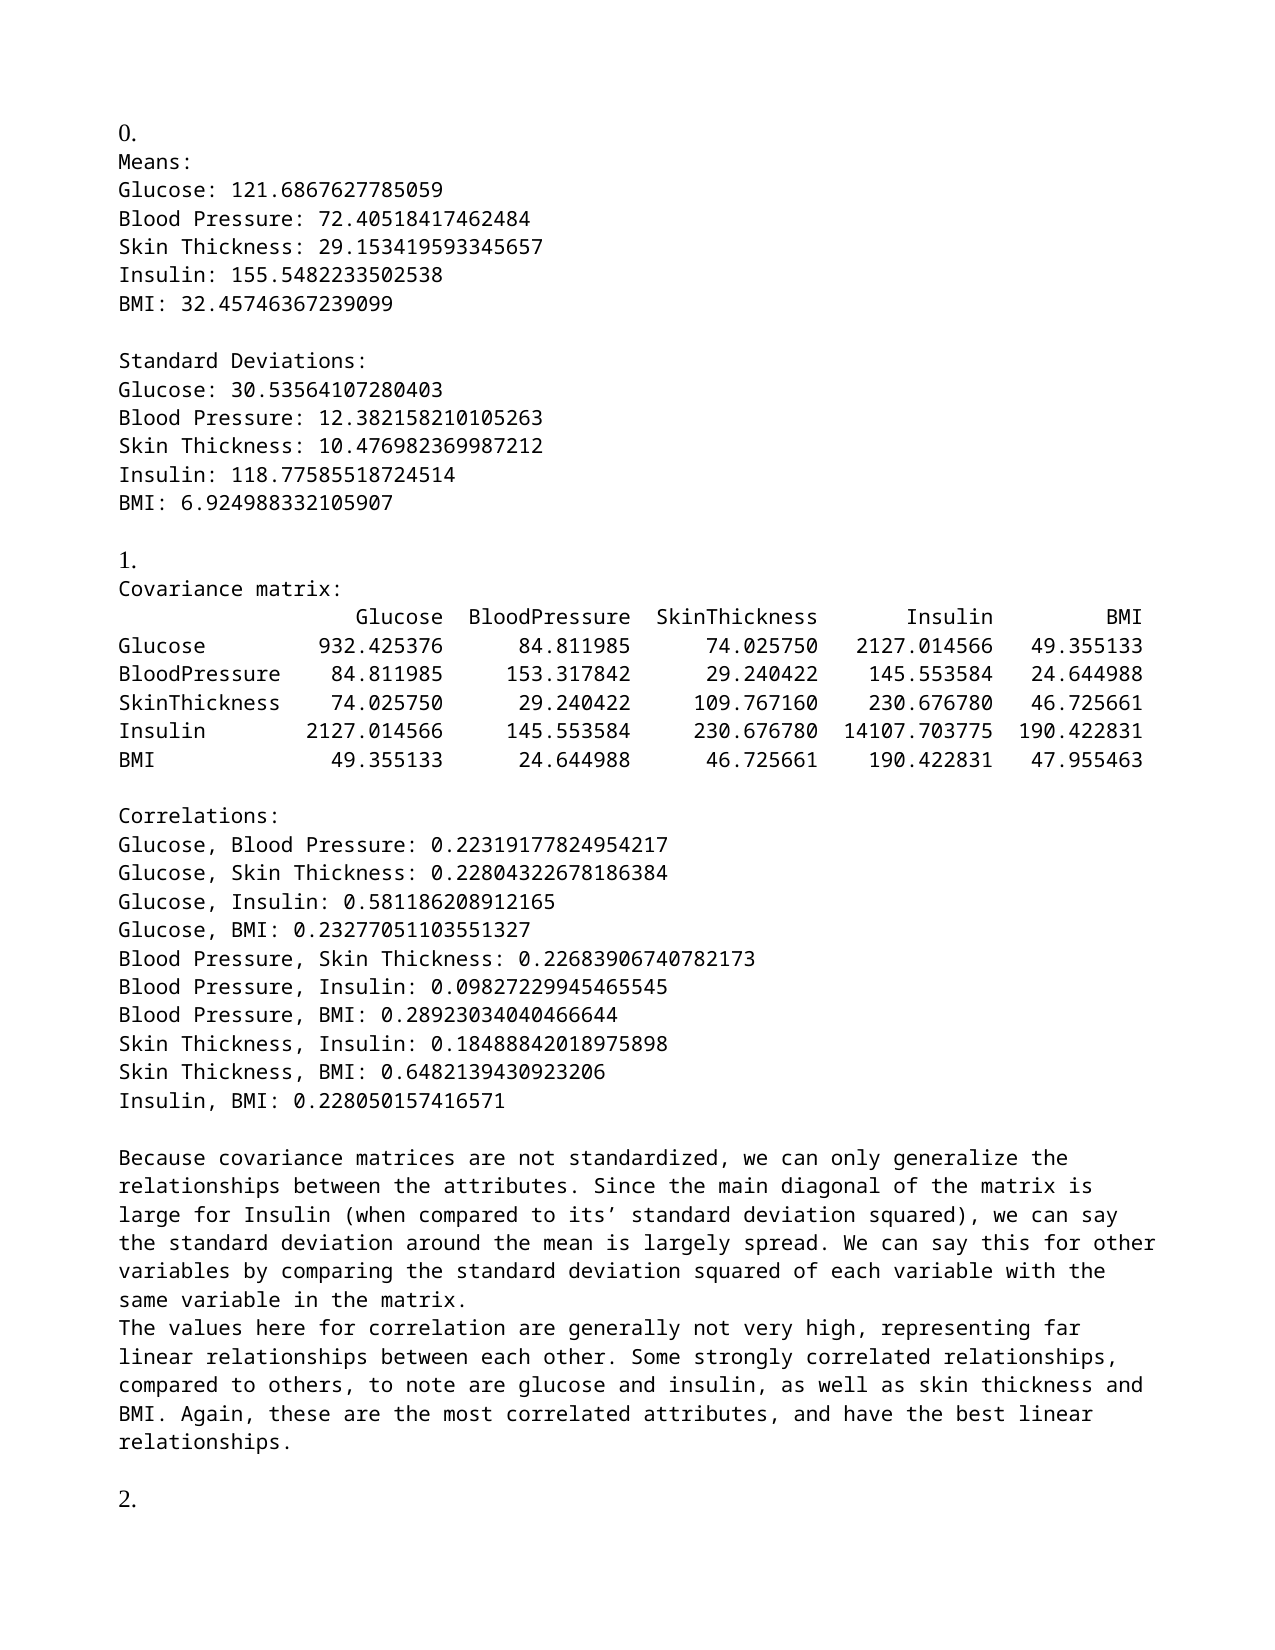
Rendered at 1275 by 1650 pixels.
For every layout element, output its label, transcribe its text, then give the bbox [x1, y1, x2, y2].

text Insulin: 155.5482233502538 [118, 261, 1157, 289]
text Glucose: 30.53564107280403 [118, 375, 1157, 403]
text Glucose, Insulin: 0.581186208912165 [118, 887, 1157, 915]
text Glucose: 121.6867627785059 [118, 175, 1157, 204]
text Glucose, Blood Pressure: 0.22319177824954217 [118, 830, 1157, 858]
text Glucose BloodPressure SkinThickness Insulin BMI [118, 602, 1157, 631]
text Standard Deviations: [118, 346, 1157, 375]
text Skin Thickness: 10.476982369987212 [118, 432, 1157, 460]
text Correlations: [118, 802, 1157, 830]
text Glucose, Skin Thickness: 0.22804322678186384 [118, 858, 1157, 887]
text Skin Thickness, BMI: 0.6482139430923206 [118, 1057, 1157, 1086]
text 2. [118, 1484, 1157, 1513]
text Because covariance matrices are not standardized, we can only generalize the relationships between the attributes. Since the main diagonal of the matrix is large for Insulin (when compared to its’ standard deviation squared), we can say the standard deviation around the mean is largely spread. We can say this for other variables by comparing the standard deviation squared of each variable with the same variable in the matrix. [118, 1143, 1157, 1313]
text Blood Pressure, Insulin: 0.09827229945465545 [118, 972, 1157, 1001]
text SkinThickness 74.025750 29.240422 109.767160 230.676780 46.725661 [118, 688, 1157, 716]
text Glucose, BMI: 0.23277051103551327 [118, 915, 1157, 944]
text The values here for correlation are generally not very high, representing far linear relationships between each other. Some strongly correlated relationships, compared to others, to note are glucose and insulin, as well as skin thickness and BMI. Again, these are the most correlated attributes, and have the best linear relationships. [118, 1313, 1157, 1456]
text Insulin 2127.014566 145.553584 230.676780 14107.703775 190.422831 [118, 716, 1157, 745]
text Blood Pressure: 72.40518417462484 [118, 204, 1157, 232]
text 1. [118, 545, 1157, 574]
text BloodPressure 84.811985 153.317842 29.240422 145.553584 24.644988 [118, 659, 1157, 688]
text BMI: 6.924988332105907 [118, 488, 1157, 517]
text Insulin, BMI: 0.228050157416571 [118, 1086, 1157, 1114]
text BMI 49.355133 24.644988 46.725661 190.422831 47.955463 [118, 745, 1157, 773]
text Means: [118, 147, 1157, 175]
text Blood Pressure, BMI: 0.28923034040466644 [118, 1001, 1157, 1029]
text Blood Pressure: 12.382158210105263 [118, 403, 1157, 432]
text Blood Pressure, Skin Thickness: 0.22683906740782173 [118, 944, 1157, 972]
text Skin Thickness: 29.153419593345657 [118, 232, 1157, 261]
text BMI: 32.45746367239099 [118, 289, 1157, 317]
text Covariance matrix: [118, 574, 1157, 602]
text 0. [118, 118, 1157, 147]
text Skin Thickness, Insulin: 0.18488842018975898 [118, 1029, 1157, 1057]
text Insulin: 118.77585518724514 [118, 460, 1157, 488]
text Glucose 932.425376 84.811985 74.025750 2127.014566 49.355133 [118, 631, 1157, 659]
